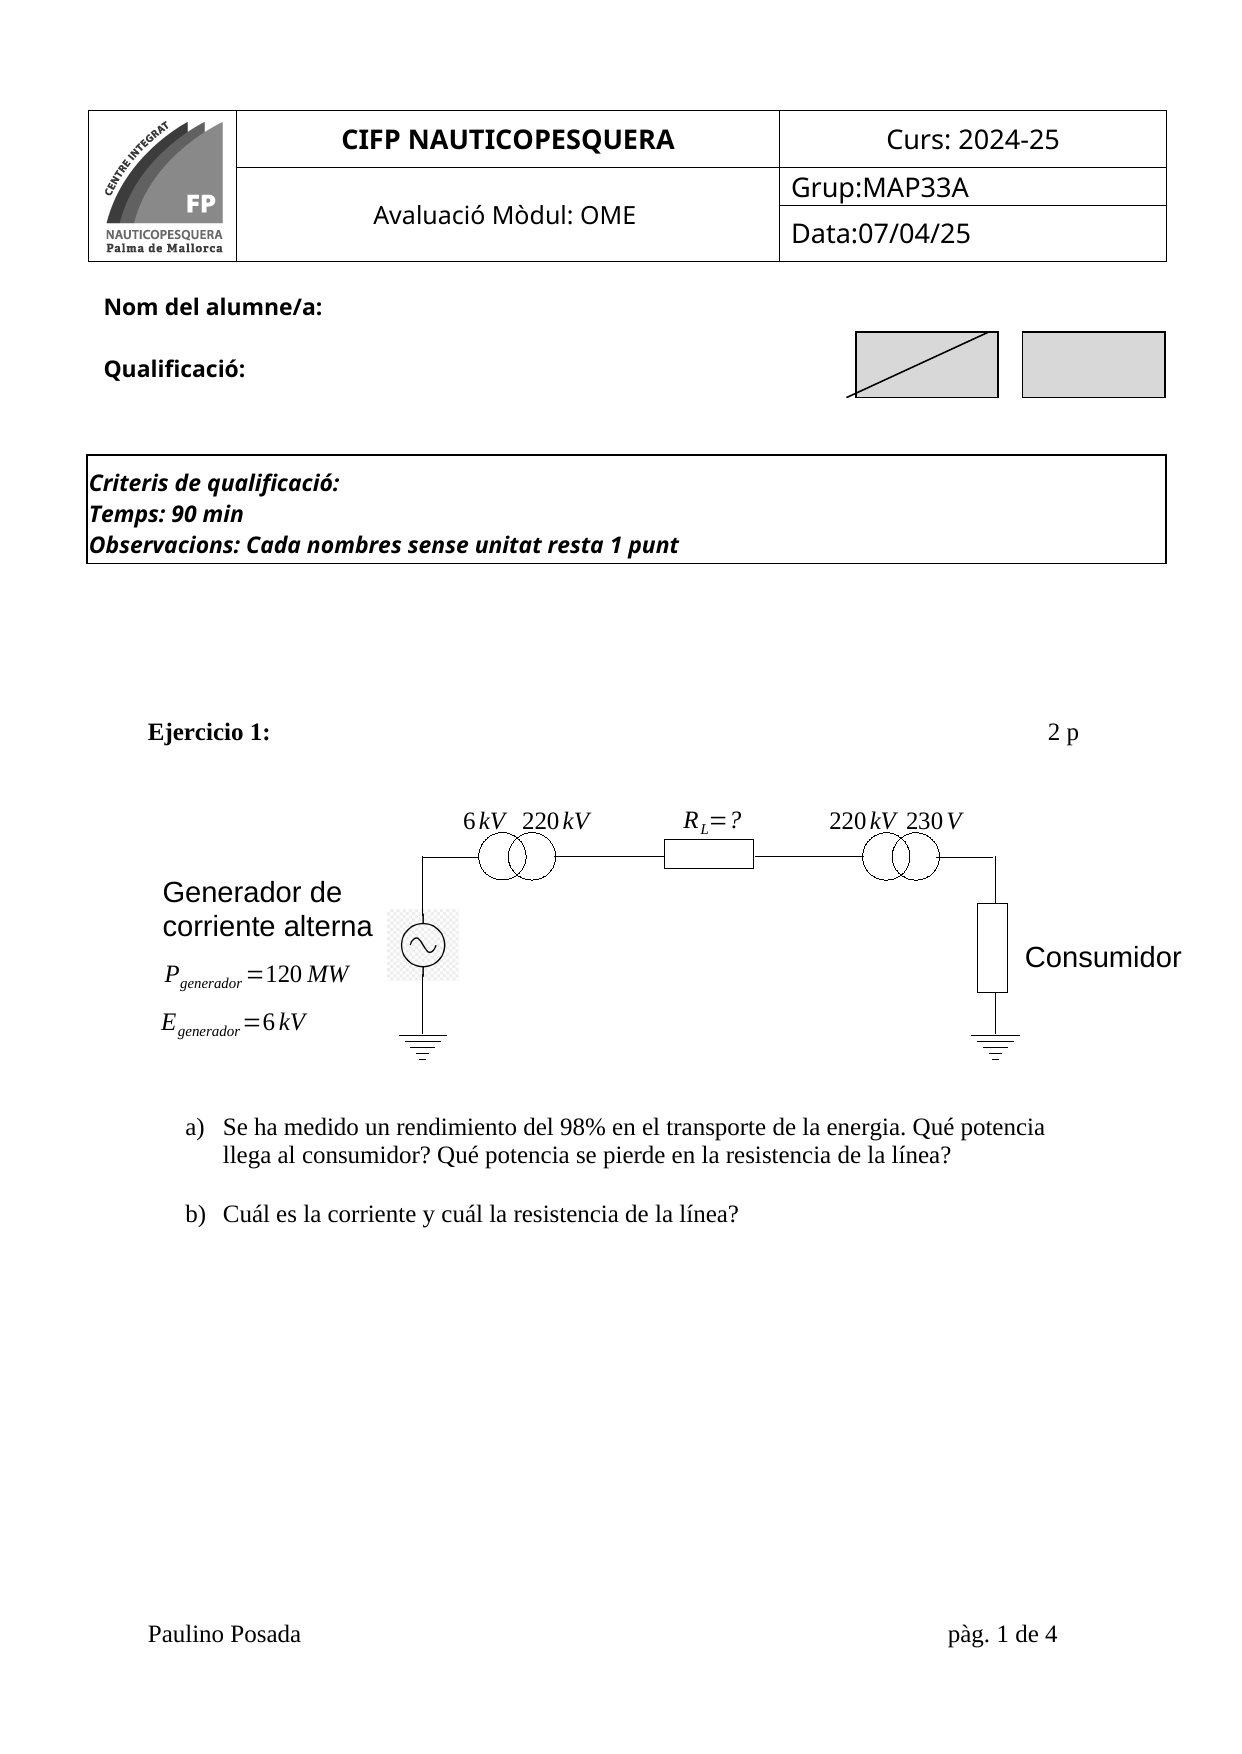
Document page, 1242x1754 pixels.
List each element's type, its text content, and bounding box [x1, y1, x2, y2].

text Nom del alumne/a: [103, 290, 1094, 322]
text Criteris de qualificació: [89, 467, 1094, 498]
text Qualificació: [103, 353, 855, 384]
text Observacions: Cada nombres sense unitat resta 1 punt [89, 529, 1094, 560]
list Cuál es la corriente y cuál la resistencia de la línea? [185, 1199, 1094, 1228]
text Ejercicio 1: 2 p [148, 717, 1094, 745]
list Se ha medido un rendimiento del 98% en el transporte de la energia. Qué potencia llega al consumidor? Qué potencia se pierde en la resistencia de la línea? [185, 1112, 1094, 1169]
text Temps: 90 min [89, 498, 1094, 529]
text [999, 353, 1022, 384]
picture [387, 909, 459, 981]
picture [100, 111, 229, 260]
